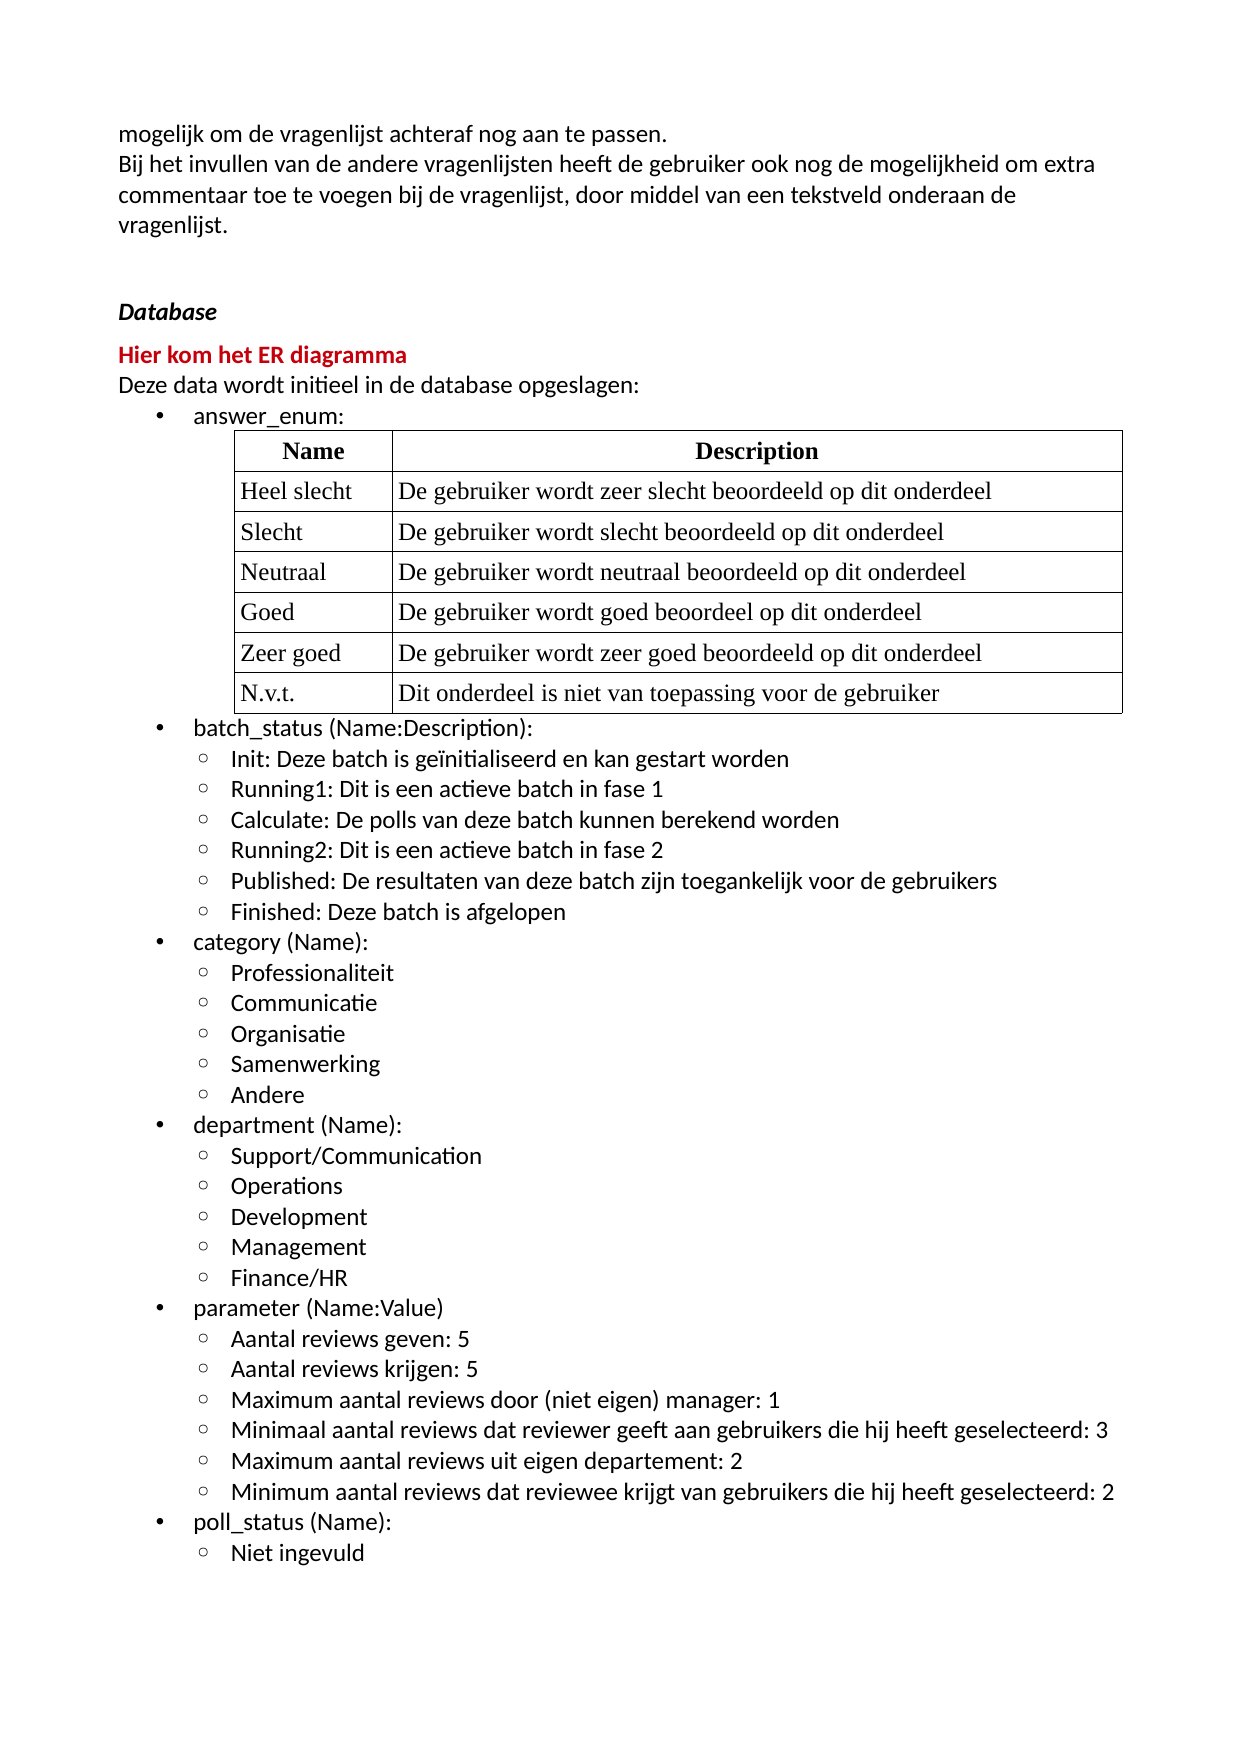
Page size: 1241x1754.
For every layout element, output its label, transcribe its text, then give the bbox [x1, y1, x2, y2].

list Professionaliteit [193, 957, 1122, 987]
table_cell Heel slecht [235, 472, 392, 511]
list Minimaal aantal reviews dat reviewer geeft aan gebruikers die hij heeft geselecteerd: 3 [193, 1414, 1122, 1445]
table_cell Slecht [235, 512, 392, 551]
list Organisatie [193, 1018, 1122, 1048]
list Support/Communication [193, 1140, 1122, 1170]
list Init: Deze batch is geïnitialiseerd en kan gestart worden [193, 743, 1122, 774]
list Communicatie [193, 987, 1122, 1018]
list department (Name): [156, 1109, 1122, 1140]
list Management [193, 1231, 1122, 1262]
subtitle Database [118, 296, 1122, 326]
list Aantal reviews geven: 5 [193, 1323, 1122, 1353]
table_cell De gebruiker wordt zeer slecht beoordeeld op dit onderdeel [393, 472, 1122, 511]
list Running2: Dit is een actieve batch in fase 2 [193, 835, 1122, 865]
table_cell De gebruiker wordt neutraal beoordeeld op dit onderdeel [393, 552, 1122, 592]
list Andere [193, 1079, 1122, 1109]
list Finished: Deze batch is afgelopen [193, 896, 1122, 926]
list Running1: Dit is een actieve batch in fase 1 [193, 774, 1122, 804]
table_cell Dit onderdeel is niet van toepassing voor de gebruiker [393, 673, 1122, 712]
list Niet ingevuld [193, 1537, 1122, 1567]
list Calculate: De polls van deze batch kunnen berekend worden [193, 804, 1122, 835]
list Finance/HR [193, 1262, 1122, 1292]
table_cell De gebruiker wordt zeer goed beoordeeld op dit onderdeel [393, 633, 1122, 672]
table_cell Zeer goed [235, 633, 392, 672]
table_header Description [393, 431, 1122, 471]
text Hier kom het ER diagramma [118, 339, 1122, 369]
list Aantal reviews krijgen: 5 [193, 1353, 1122, 1384]
table_cell Goed [235, 593, 392, 632]
list Maximum aantal reviews door (niet eigen) manager: 1 [193, 1384, 1122, 1414]
text Bij het invullen van de andere vragenlijsten heeft de gebruiker ook nog de mogelijkheid om extra commentaar toe te voegen bij de vragenlijst, door middel van een tekstveld onderaan de vragenlijst. [118, 149, 1122, 240]
table_cell De gebruiker wordt slecht beoordeeld op dit onderdeel [393, 512, 1122, 551]
table_header Name [235, 431, 392, 471]
text Deze data wordt initieel in de database opgeslagen: [118, 369, 1122, 400]
list Development [193, 1201, 1122, 1231]
table_cell De gebruiker wordt goed beoordeel op dit onderdeel [393, 593, 1122, 632]
list Published: De resultaten van deze batch zijn toegankelijk voor de gebruikers [193, 865, 1122, 896]
list Operations [193, 1170, 1122, 1201]
list poll_status (Name): [156, 1506, 1122, 1537]
list batch_status (Name:Description): [156, 713, 1122, 743]
list answer_enum: [156, 400, 1122, 430]
list category (Name): [156, 926, 1122, 957]
list Minimum aantal reviews dat reviewee krijgt van gebruikers die hij heeft geselecteerd: 2 [193, 1476, 1122, 1506]
list Samenwerking [193, 1048, 1122, 1079]
table_cell N.v.t. [235, 673, 392, 712]
text mogelijk om de vragenlijst achteraf nog aan te passen. [118, 118, 1122, 149]
list Maximum aantal reviews uit eigen departement: 2 [193, 1445, 1122, 1476]
table_cell Neutraal [235, 552, 392, 592]
list parameter (Name:Value) [156, 1292, 1122, 1323]
